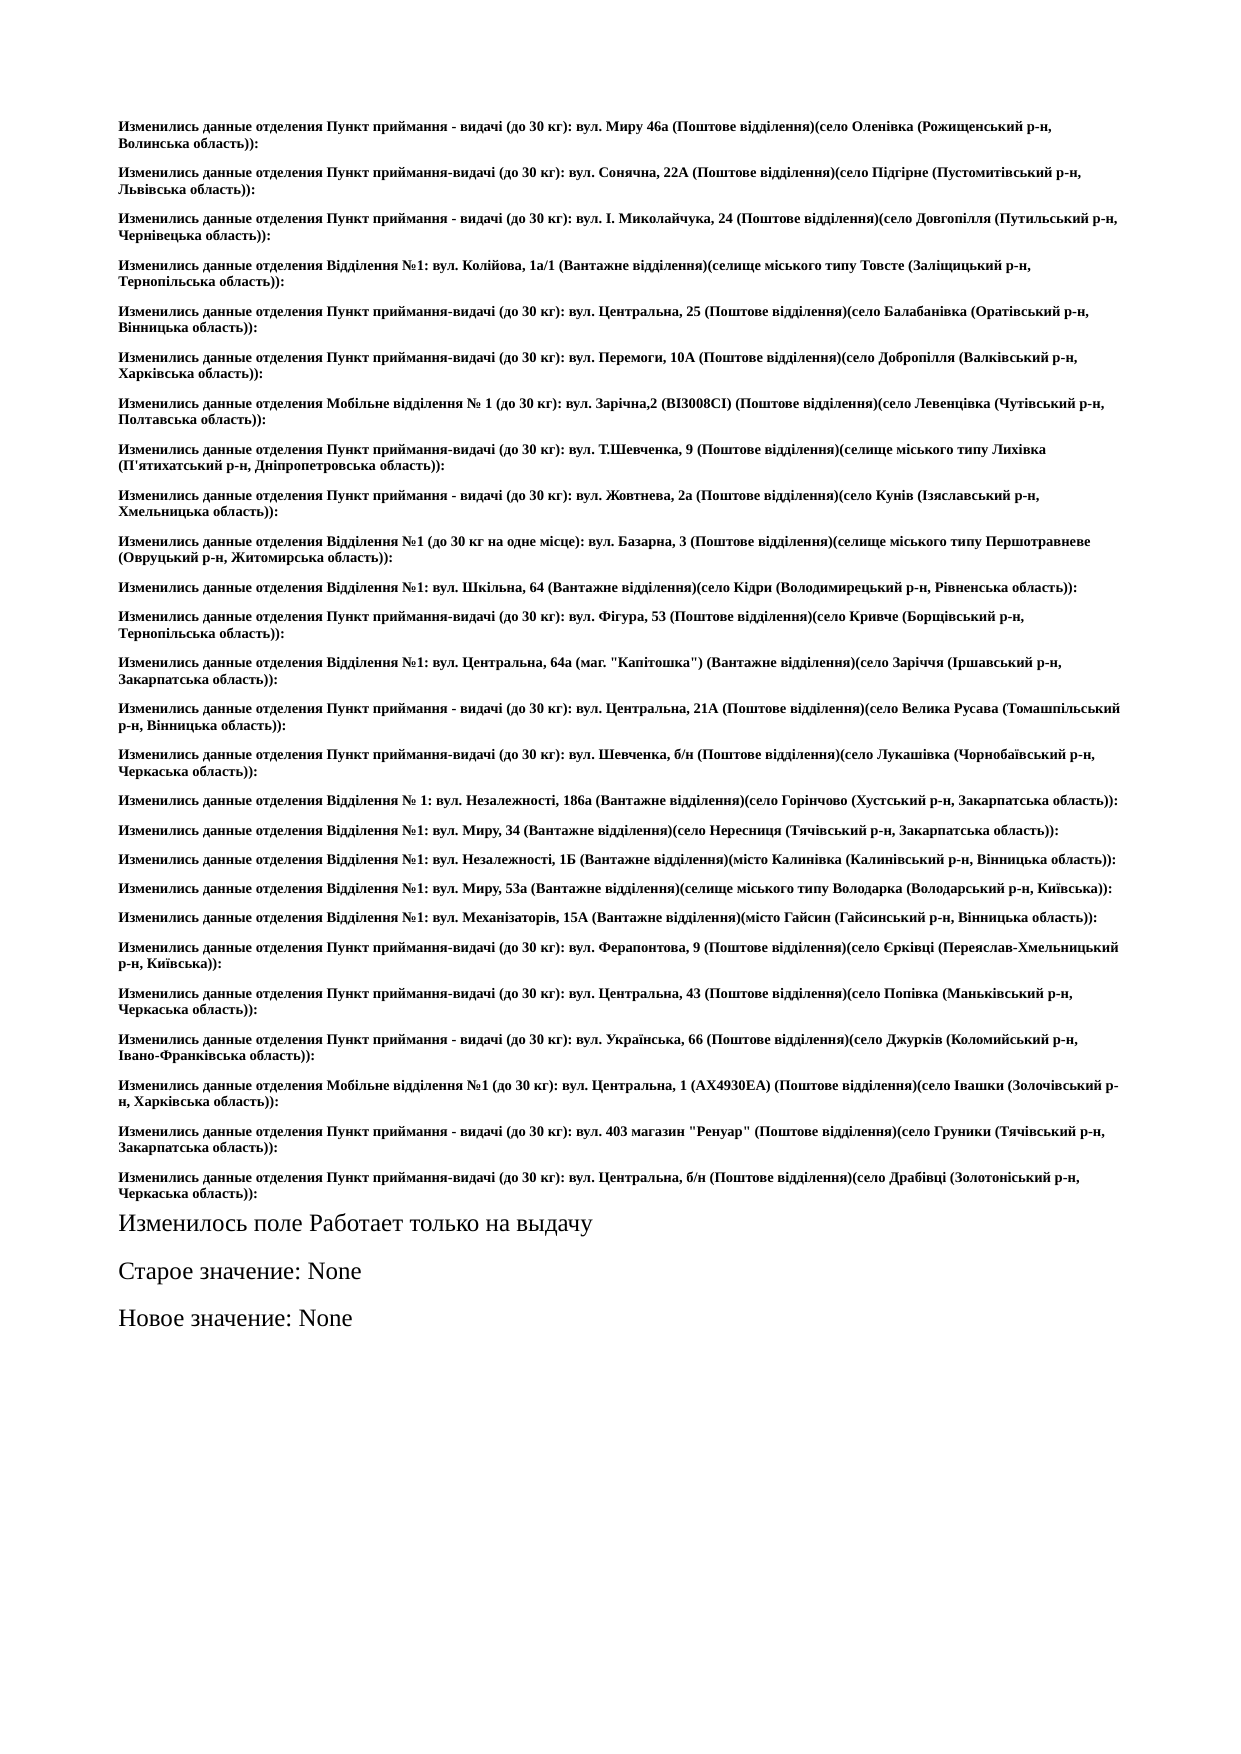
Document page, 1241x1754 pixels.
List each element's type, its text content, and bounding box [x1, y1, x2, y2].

subtitle Изменились данные отделения Пункт приймання - видачі (до 30 кг): вул. Центральна, 21А (Поштове відділення)(село Велика Русава (Томашпільський р-н, Вінницька область)): [118, 700, 1122, 733]
subtitle Изменились данные отделения Мобільне відділення №1 (до 30 кг): вул. Центральна, 1 (АХ4930ЕА) (Поштове відділення)(село Івашки (Золочівський р-н, Харківська область)): [118, 1076, 1122, 1110]
subtitle Изменились данные отделения Пункт приймання-видачі (до 30 кг): вул. Сонячна, 22А (Поштове відділення)(село Підгірне (Пустомитівський р-н, Львівська область)): [118, 164, 1122, 198]
subtitle Изменились данные отделения Пункт приймання - видачі (до 30 кг): вул. Миру 46а (Поштове відділення)(село Оленівка (Рожищенський р-н, Волинська область)): [118, 118, 1122, 152]
subtitle Изменились данные отделения Відділення №1 (до 30 кг на одне місце): вул. Базарна, 3 (Поштове відділення)(селище міського типу Першотравневе (Овруцький р-н, Житомирська область)): [118, 532, 1122, 566]
subtitle Изменились данные отделения Відділення №1: вул. Миру, 34 (Вантажне відділення)(село Нересниця (Тячівський р-н, Закарпатська область)): [118, 821, 1122, 838]
subtitle Изменились данные отделения Відділення №1: вул. Центральна, 64а (маг. "Капітошка") (Вантажне відділення)(село Заріччя (Іршавський р-н, Закарпатська область)): [118, 654, 1122, 687]
subtitle Изменились данные отделения Пункт приймання - видачі (до 30 кг): вул. І. Миколайчука, 24 (Поштове відділення)(село Довгопілля (Путильський р-н, Чернівецька область)): [118, 210, 1122, 244]
subtitle Изменились данные отделения Пункт приймання-видачі (до 30 кг): вул. Центральна, 25 (Поштове відділення)(село Балабанівка (Оратівський р-н, Вінницька область)): [118, 302, 1122, 336]
subtitle Изменились данные отделения Відділення №1: вул. Незалежності, 1Б (Вантажне відділення)(місто Калинівка (Калинівський р-н, Вінницька область)): [118, 851, 1122, 867]
subtitle Изменились данные отделения Пункт приймання-видачі (до 30 кг): вул. Перемоги, 10А (Поштове відділення)(село Добропілля (Валківський р-н, Харківська область)): [118, 348, 1122, 382]
subtitle Изменились данные отделения Відділення №1: вул. Колійова, 1а/1 (Вантажне відділення)(селище міського типу Товсте (Заліщицький р-н, Тернопільська область)): [118, 256, 1122, 290]
subtitle Изменились данные отделения Пункт приймання-видачі (до 30 кг): вул. Фігура, 53 (Поштове відділення)(село Кривче (Борщівський р-н, Тернопільська область)): [118, 608, 1122, 641]
subtitle Изменились данные отделения Мобільне відділення № 1 (до 30 кг): вул. Зарічна,2 (ВІ3008СІ) (Поштове відділення)(село Левенцівка (Чутівський р-н, Полтавська область)): [118, 394, 1122, 428]
subtitle Изменились данные отделения Відділення №1: вул. Механізаторів, 15А (Вантажне відділення)(місто Гайсин (Гайсинський р-н, Вінницька область)): [118, 909, 1122, 926]
text Новое значение: None [118, 1303, 1122, 1332]
text Старое значение: None [118, 1256, 1122, 1285]
subtitle Изменились данные отделения Пункт приймання - видачі (до 30 кг): вул. Жовтнева, 2а (Поштове відділення)(село Кунів (Ізяславський р-н, Хмельницька область)): [118, 486, 1122, 520]
text Изменилось поле Работает только на выдачу [118, 1208, 1122, 1237]
subtitle Изменились данные отделения Відділення №1: вул. Миру, 53а (Вантажне відділення)(селище міського типу Володарка (Володарський р-н, Київська)): [118, 880, 1122, 897]
subtitle Изменились данные отделения Пункт приймання-видачі (до 30 кг): вул. Т.Шевченка, 9 (Поштове відділення)(селище міського типу Лихівка (П'ятихатський р-н, Дніпропетровська область)): [118, 440, 1122, 474]
subtitle Изменились данные отделения Відділення №1: вул. Шкільна, 64 (Вантажне відділення)(село Кідри (Володимирецький р-н, Рівненська область)): [118, 578, 1122, 595]
subtitle Изменились данные отделения Пункт приймання-видачі (до 30 кг): вул. Шевченка, б/н (Поштове відділення)(село Лукашівка (Чорнобаївський р-н, Черкаська область)): [118, 746, 1122, 779]
subtitle Изменились данные отделения Пункт приймання - видачі (до 30 кг): вул. Українська, 66 (Поштове відділення)(село Джурків (Коломийський р-н, Івано-Франківська область)): [118, 1030, 1122, 1064]
subtitle Изменились данные отделения Пункт приймання - видачі (до 30 кг): вул. 403 магазин "Ренуар" (Поштове відділення)(село Груники (Тячівський р-н, Закарпатська область)): [118, 1122, 1122, 1156]
subtitle Изменились данные отделения Відділення № 1: вул. Незалежності, 186а (Вантажне відділення)(село Горінчово (Хустський р-н, Закарпатська область)): [118, 792, 1122, 809]
subtitle Изменились данные отделения Пункт приймання-видачі (до 30 кг): вул. Центральна, б/н (Поштове відділення)(село Драбівці (Золотоніський р-н, Черкаська область)): [118, 1168, 1122, 1202]
subtitle Изменились данные отделения Пункт приймання-видачі (до 30 кг): вул. Ферапонтова, 9 (Поштове відділення)(село Єрківці (Переяслав-Хмельницький р-н, Київська)): [118, 938, 1122, 972]
subtitle Изменились данные отделения Пункт приймання-видачі (до 30 кг): вул. Центральна, 43 (Поштове відділення)(село Попівка (Маньківський р-н, Черкаська область)): [118, 984, 1122, 1018]
